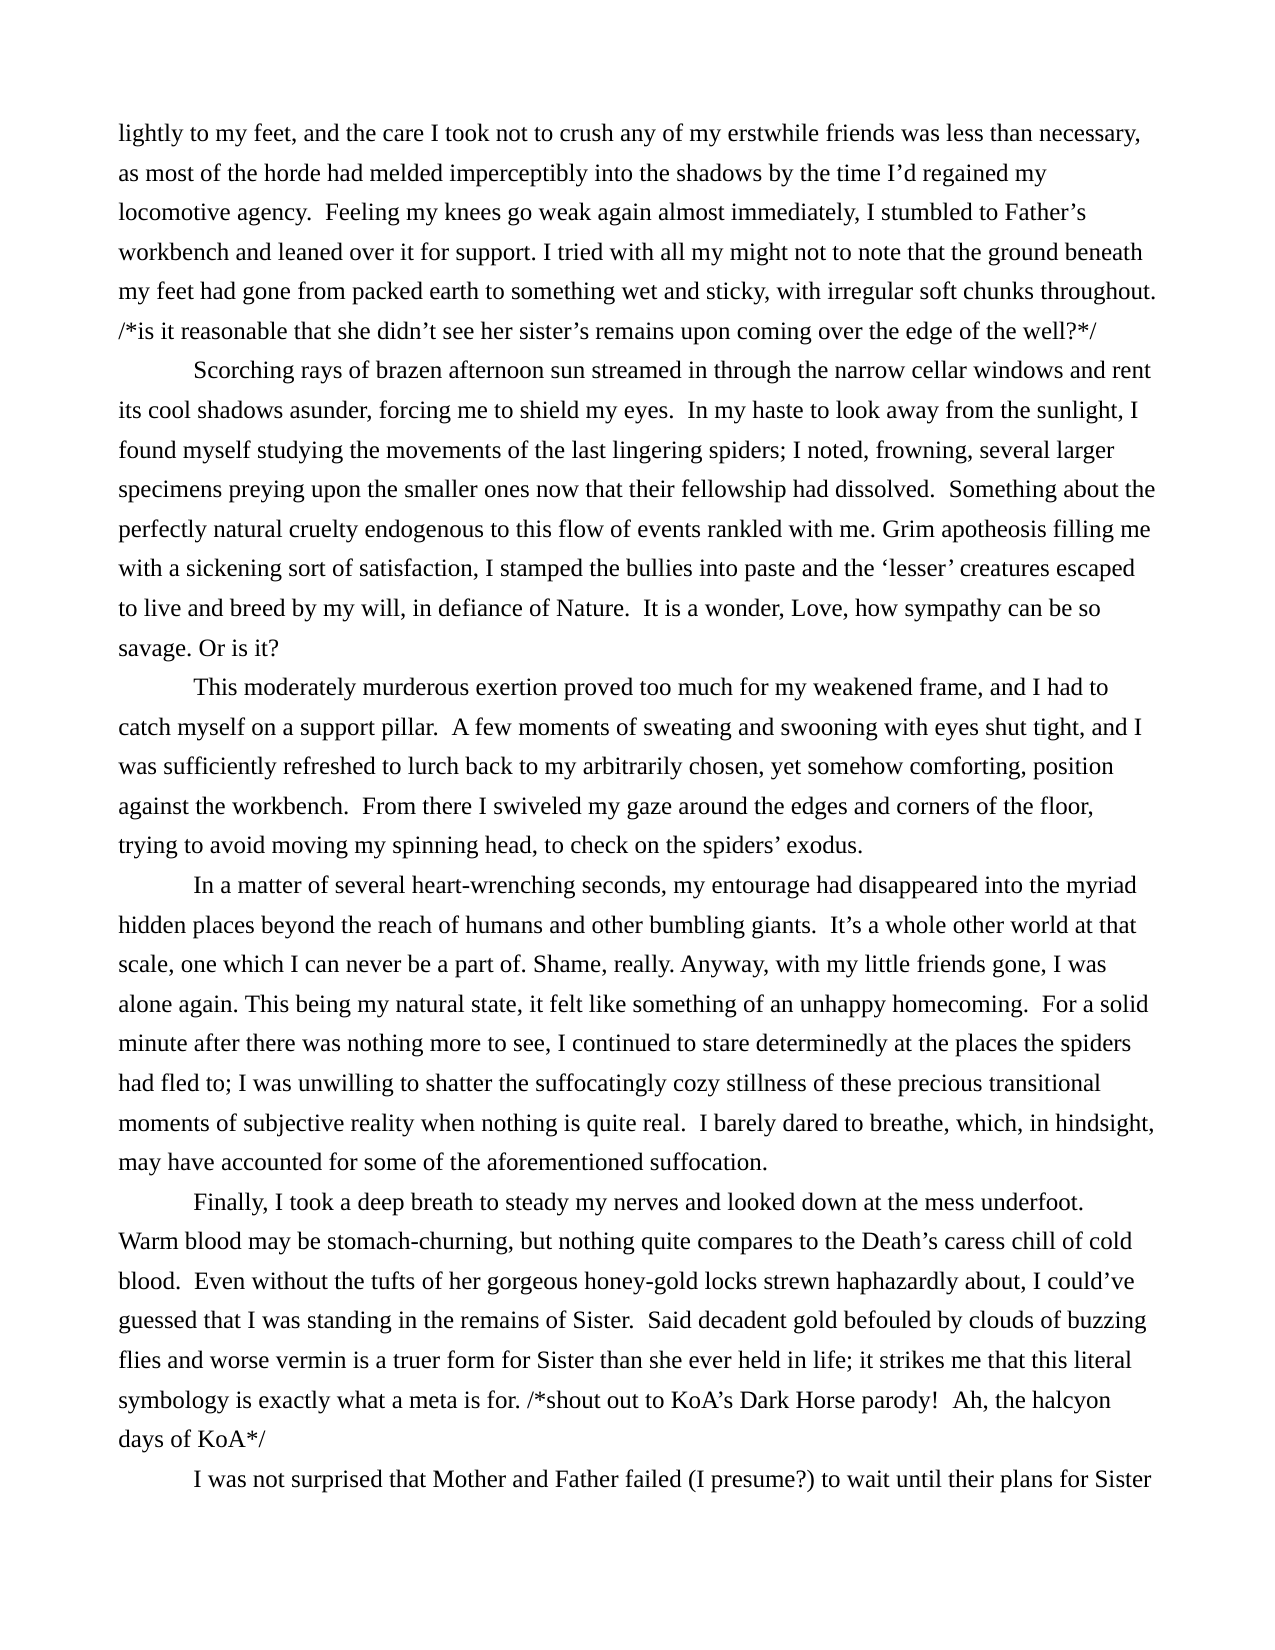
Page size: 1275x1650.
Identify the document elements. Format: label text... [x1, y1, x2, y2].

text This moderately murderous exertion proved too much for my weakened frame, and I had to catch myself on a support pillar. A few moments of sweating and swooning with eyes shut tight, and I was sufficiently refreshed to lurch back to my arbitrarily chosen, yet somehow comforting, position against the workbench. From there I swiveled my gaze around the edges and corners of the floor, trying to avoid moving my spinning head, to check on the spiders’ exodus. [118, 672, 1157, 859]
text lightly to my feet, and the care I took not to crush any of my erstwhile friends was less than necessary, as most of the horde had melded imperceptibly into the shadows by the time I’d regained my locomotive agency. Feeling my knees go weak again almost immediately, I stumbled to Father’s workbench and leaned over it for support. I tried with all my might not to note that the ground beneath my feet had gone from packed earth to something wet and sticky, with irregular soft chunks throughout. /*is it reasonable that she didn’t see her sister’s remains upon coming over the edge of the well?*/ [118, 118, 1157, 345]
text Finally, I took a deep breath to steady my nerves and looked down at the mess underfoot. Warm blood may be stomach-churning, but nothing quite compares to the Death’s caress chill of cold blood. Even without the tufts of her gorgeous honey-gold locks strewn haphazardly about, I could’ve guessed that I was standing in the remains of Sister. Said decadent gold befouled by clouds of buzzing flies and worse vermin is a truer form for Sister than she ever held in life; it strikes me that this literal symbology is exactly what a meta is for. /*shout out to KoA’s Dark Horse parody! Ah, the halcyon days of KoA*/ [118, 1187, 1157, 1453]
text In a matter of several heart-wrenching seconds, my entourage had disappeared into the myriad hidden places beyond the reach of humans and other bumbling giants. It’s a whole other world at that scale, one which I can never be a part of. Shame, really. Anyway, with my little friends gone, I was alone again. This being my natural state, it felt like something of an unhappy homecoming. For a solid minute after there was nothing more to see, I continued to stare determinedly at the places the spiders had fled to; I was unwilling to shatter the suffocatingly cozy stillness of these precious transitional moments of subjective reality when nothing is quite real. I barely dared to breathe, which, in hindsight, may have accounted for some of the aforementioned suffocation. [118, 870, 1157, 1176]
text I was not surprised that Mother and Father failed (I presume?) to wait until their plans for Sister [118, 1464, 1157, 1493]
text Scorching rays of brazen afternoon sun streamed in through the narrow cellar windows and rent its cool shadows asunder, forcing me to shield my eyes. In my haste to look away from the sunlight, I found myself studying the movements of the last lingering spiders; I noted, frowning, several larger specimens preying upon the smaller ones now that their fellowship had dissolved. Something about the perfectly natural cruelty endogenous to this flow of events rankled with me. Grim apotheosis filling me with a sickening sort of satisfaction, I stamped the bullies into paste and the ‘lesser’ creatures escaped to live and breed by my will, in defiance of Nature. It is a wonder, Love, how sympathy can be so savage. Or is it? [118, 356, 1157, 661]
